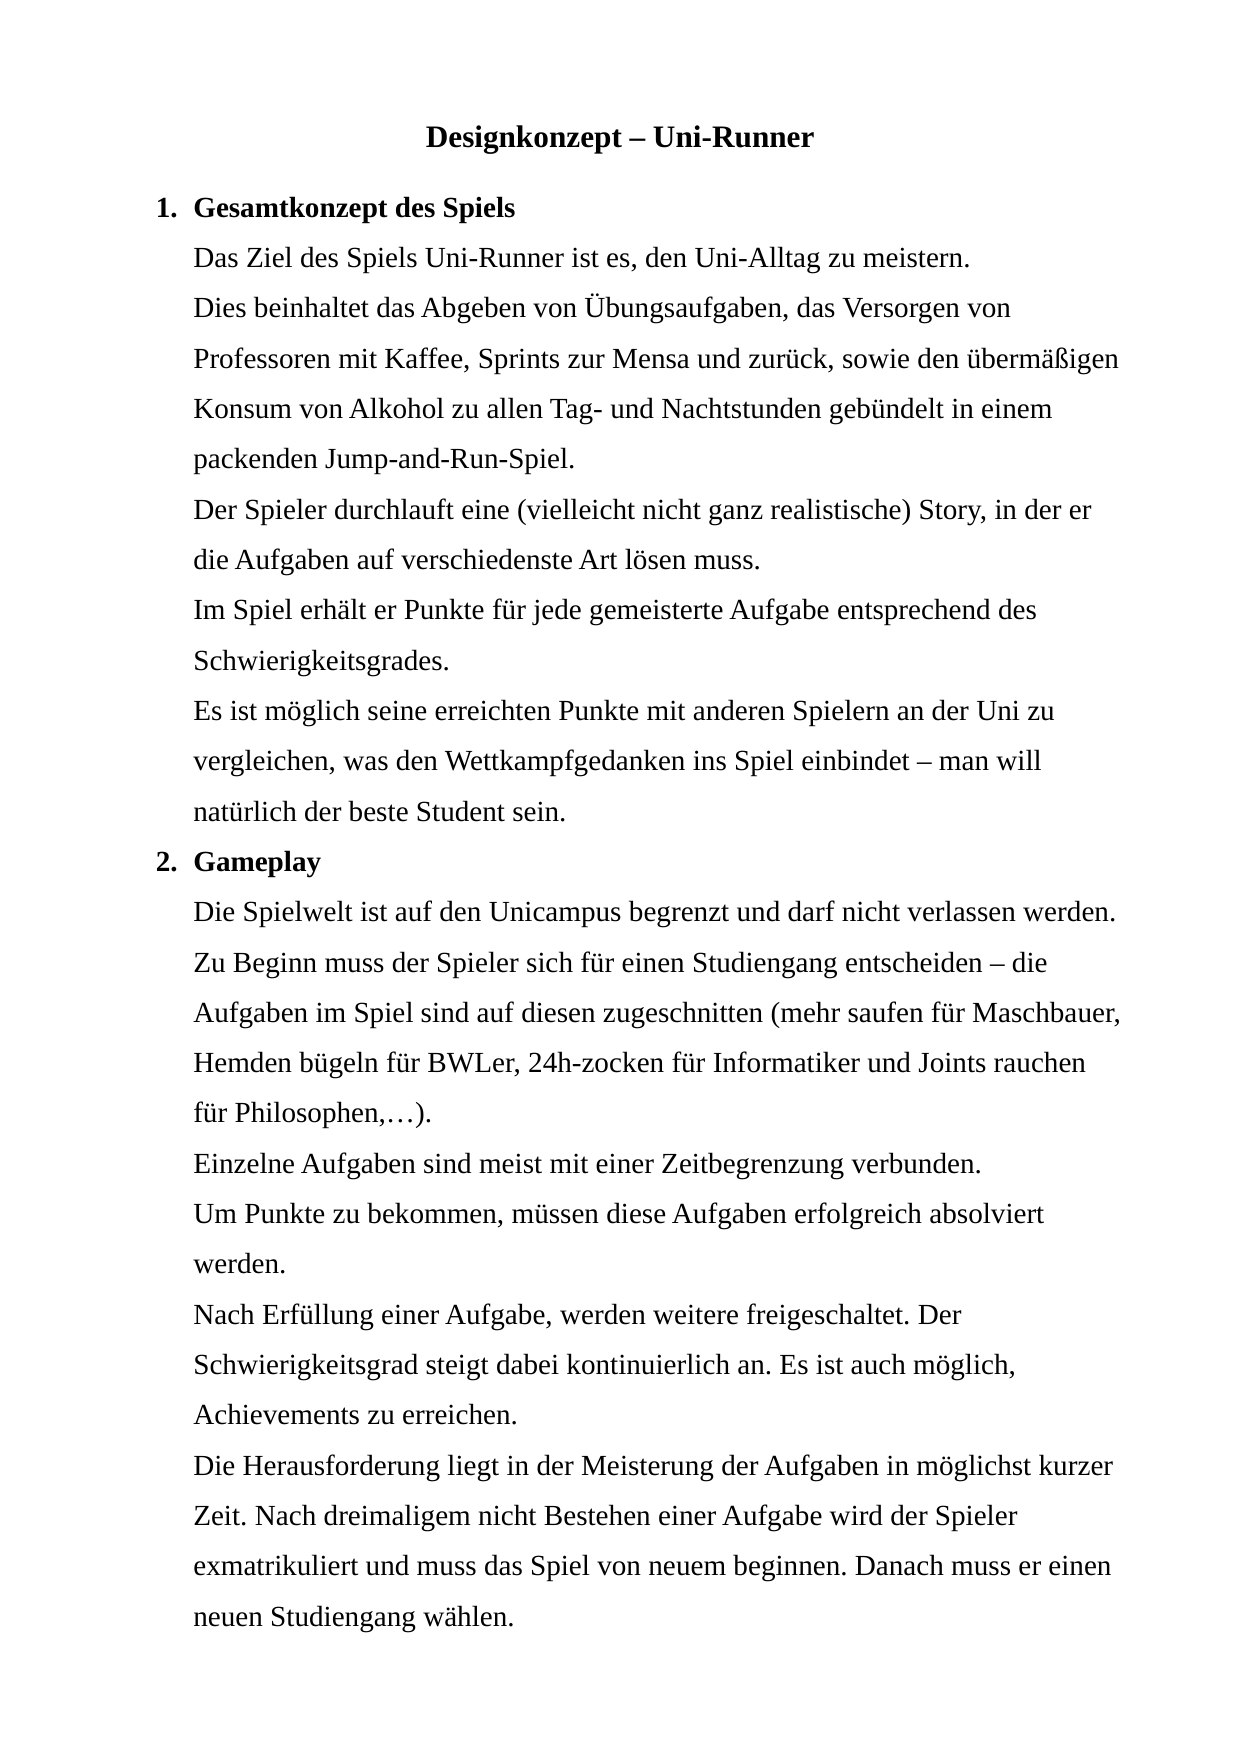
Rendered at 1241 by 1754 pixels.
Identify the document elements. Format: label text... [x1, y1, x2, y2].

list Die Spielwelt ist auf den Unicampus begrenzt und darf nicht verlassen werden. [156, 894, 1122, 928]
list Der Spieler durchlauft eine (vielleicht nicht ganz realistische) Story, in der er die Aufgaben auf verschiedenste Art lösen muss. Im Spiel erhält er Punkte für jede gemeisterte Aufgabe entsprechend des Schwierigkeitsgrades. [156, 492, 1122, 676]
list Es ist möglich seine erreichten Punkte mit anderen Spielern an der Uni zu vergleichen, was den Wettkampfgedanken ins Spiel einbindet – man will natürlich der beste Student sein. [156, 693, 1122, 827]
list Gesamtkonzept des Spiels [156, 190, 1122, 223]
list Das Ziel des Spiels Uni-Runner ist es, den Uni-Alltag zu meistern. Dies beinhaltet das Abgeben von Übungsaufgaben, das Versorgen von Professoren mit Kaffee, Sprints zur Mensa und zurück, sowie den übermäßigen Konsum von Alkohol zu allen Tag- und Nachtstunden gebündelt in einem packenden Jump-and-Run-Spiel. [156, 240, 1122, 475]
list Gameplay [156, 844, 1122, 878]
list Nach Erfüllung einer Aufgabe, werden weitere freigeschaltet. Der Schwierigkeitsgrad steigt dabei kontinuierlich an. Es ist auch möglich, Achievements zu erreichen. [156, 1297, 1122, 1431]
text Designkonzept – Uni-Runner [118, 118, 1122, 154]
list Zu Beginn muss der Spieler sich für einen Studiengang entscheiden – die Aufgaben im Spiel sind auf diesen zugeschnitten (mehr saufen für Maschbauer, Hemden bügeln für BWLer, 24h-zocken für Informatiker und Joints rauchen für Philosophen,…). Einzelne Aufgaben sind meist mit einer Zeitbegrenzung verbunden. Um Punkte zu bekommen, müssen diese Aufgaben erfolgreich absolviert werden. [156, 945, 1122, 1280]
list Die Herausforderung liegt in der Meisterung der Aufgaben in möglichst kurzer Zeit. Nach dreimaligem nicht Bestehen einer Aufgabe wird der Spieler exmatrikuliert und muss das Spiel von neuem beginnen. Danach muss er einen neuen Studiengang wählen. [156, 1448, 1122, 1632]
